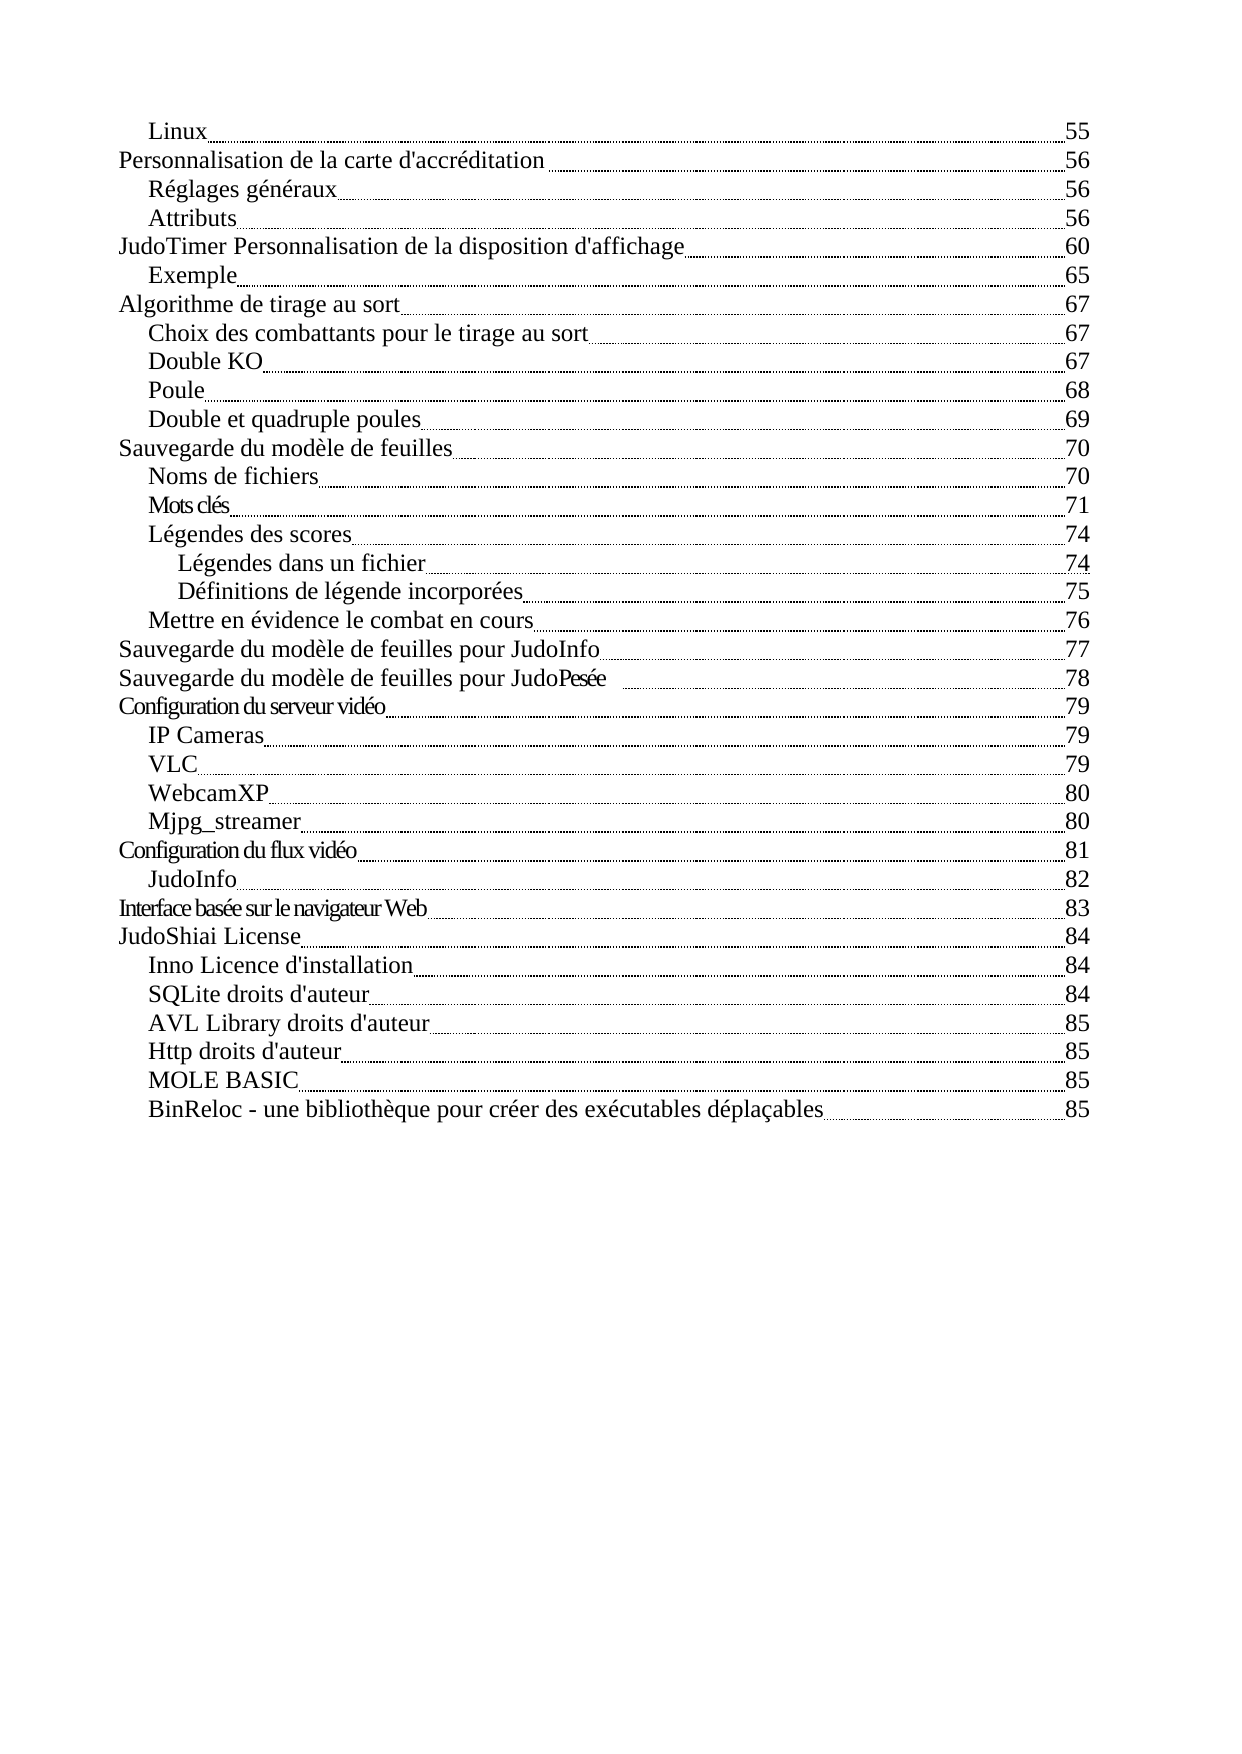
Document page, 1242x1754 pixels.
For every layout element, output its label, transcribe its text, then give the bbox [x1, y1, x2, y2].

text Légendes des scores 74 [148, 519, 1135, 548]
text IP Cameras 79 [148, 720, 1135, 749]
text Mots clés 71 [148, 490, 1135, 519]
text JudoInfo 82 [148, 864, 1135, 893]
text AVL Library droits d'auteur 85 [148, 1008, 1135, 1036]
text Sauvegarde du modèle de feuilles 70 [118, 433, 1135, 461]
text Inno Licence d'installation 84 [148, 950, 1135, 979]
text MOLE BASIC 85 [148, 1065, 1135, 1094]
text Mettre en évidence le combat en cours 76 [148, 605, 1135, 634]
text Algorithme de tirage au sort 67 [118, 289, 1135, 318]
text VLC 79 [148, 749, 1135, 778]
text Définitions de légende incorporées 75 [177, 576, 1135, 605]
text Réglages généraux 56 [148, 174, 1135, 203]
text Choix des combattants pour le tirage au sort 67 [148, 318, 1135, 346]
text Noms de fichiers 70 [148, 461, 1135, 490]
text Exemple 65 [148, 260, 1135, 289]
text Linux 55 [148, 116, 1135, 145]
text Attributs 56 [148, 203, 1135, 231]
text Sauvegarde du modèle de feuilles pour JudoInfo 77 [118, 634, 1135, 663]
text Configuration du flux vidéo 81 [118, 835, 1135, 864]
text Http droits d'auteur 85 [148, 1036, 1135, 1065]
text Interface basée sur le navigateur Web 83 [118, 893, 1135, 921]
text Double et quadruple poules 69 [148, 404, 1135, 433]
text JudoShiai License 84 [118, 921, 1135, 950]
text Mjpg_streamer 80 [148, 806, 1135, 835]
text Configuration du serveur vidéo 79 [118, 691, 1135, 720]
text WebcamXP 80 [148, 778, 1135, 806]
text Double KO 67 [148, 346, 1135, 375]
text Sauvegarde du modèle de feuilles pour JudoPesée 78 [118, 663, 1135, 691]
text BinReloc - une bibliothèque pour créer des exécutables déplaçables 85 [148, 1094, 1135, 1123]
text Poule 68 [148, 375, 1135, 404]
text Personnalisation de la carte d'accréditation 56 [118, 145, 1135, 174]
text JudoTimer Personnalisation de la disposition d'affichage 60 [118, 231, 1135, 260]
text SQLite droits d'auteur 84 [148, 979, 1135, 1008]
text Légendes dans un fichier 74 [177, 548, 1135, 576]
